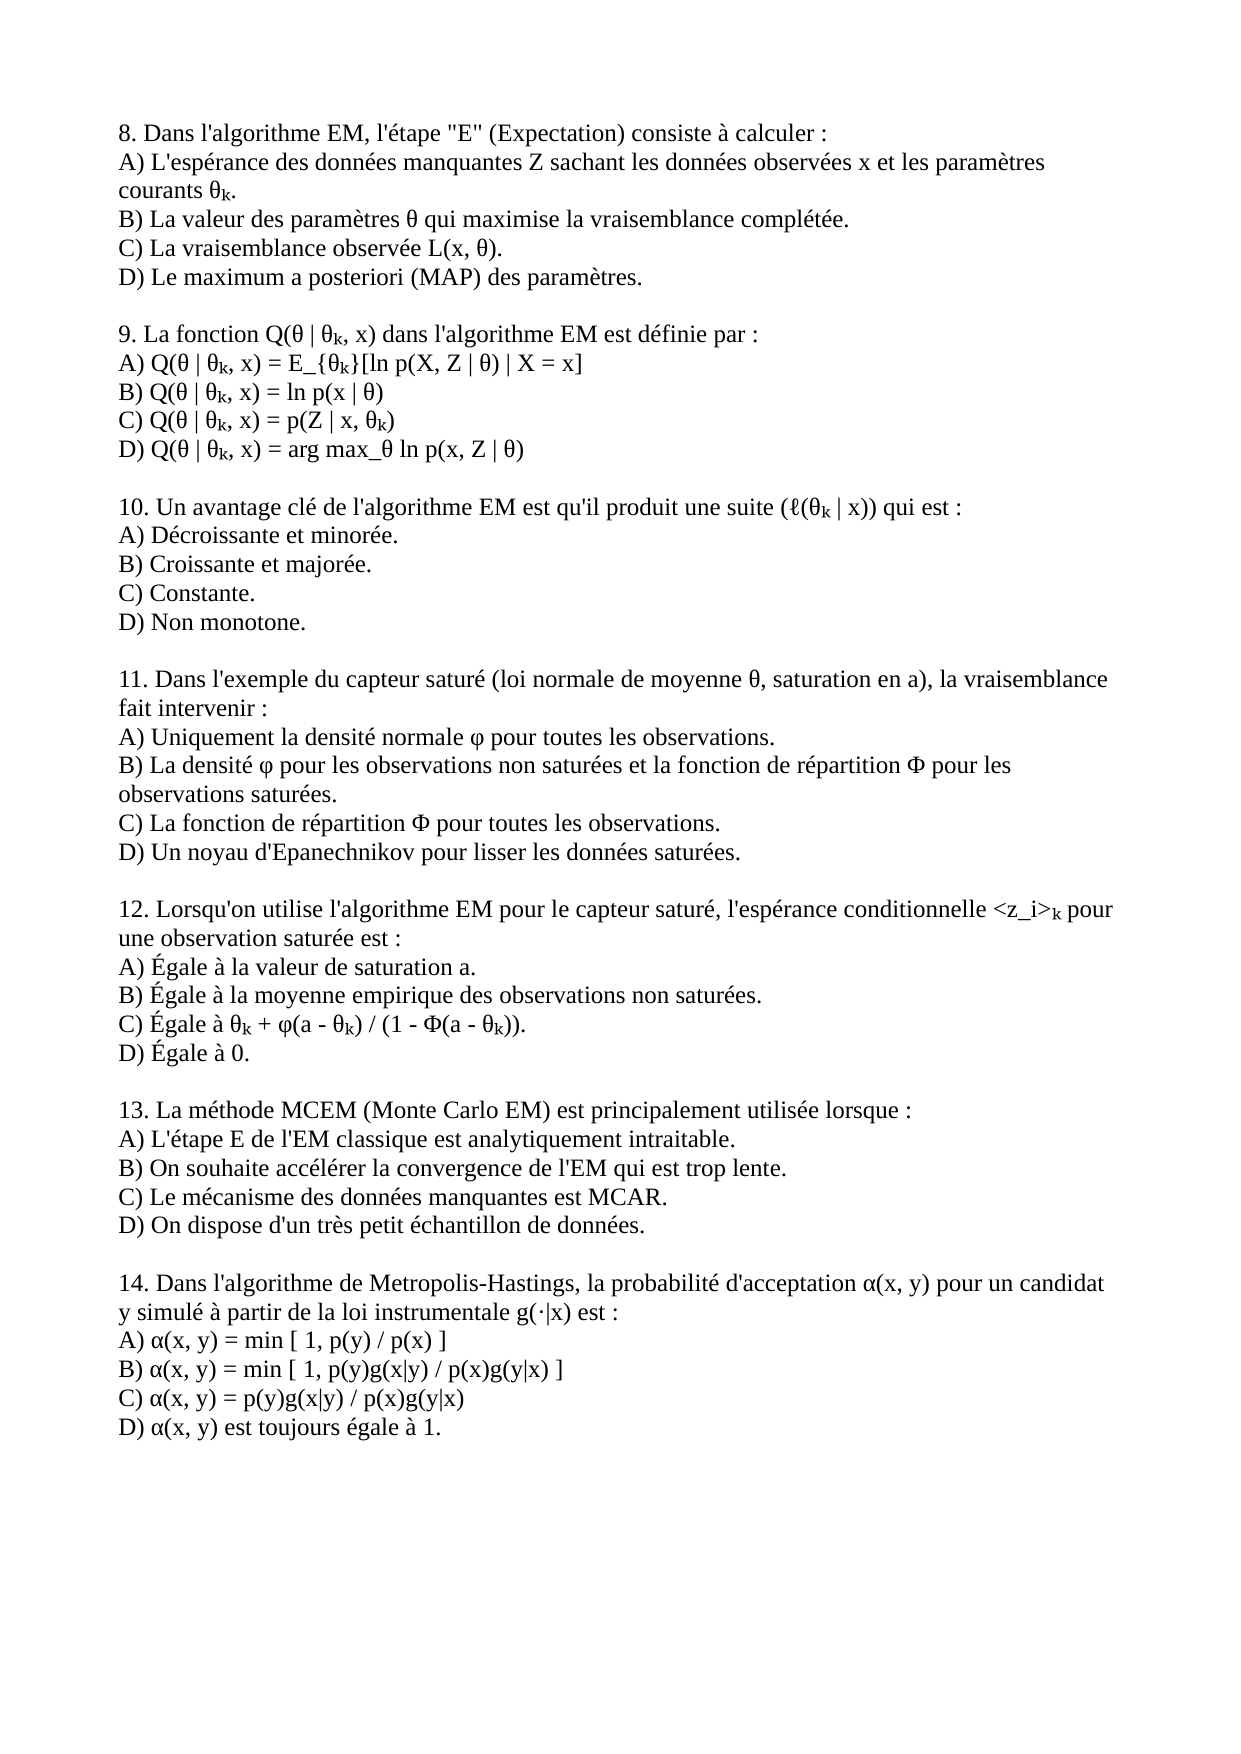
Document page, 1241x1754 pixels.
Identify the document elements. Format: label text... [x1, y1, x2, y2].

text 11. Dans l'exemple du capteur saturé (loi normale de moyenne θ, saturation en a), la vraisemblance fait intervenir : [118, 664, 1122, 722]
text C) Constante. [118, 578, 1122, 607]
text 10. Un avantage clé de l'algorithme EM est qu'il produit une suite (ℓ(θₖ | x)) qui est : [118, 492, 1122, 521]
text D) On dispose d'un très petit échantillon de données. [118, 1211, 1122, 1239]
text D) Non monotone. [118, 607, 1122, 636]
text D) Égale à 0. [118, 1038, 1122, 1067]
text B) Égale à la moyenne empirique des observations non saturées. [118, 981, 1122, 1009]
text 14. Dans l'algorithme de Metropolis-Hastings, la probabilité d'acceptation α(x, y) pour un candidat y simulé à partir de la loi instrumentale g(·|x) est : [118, 1268, 1122, 1326]
text D) Le maximum a posteriori (MAP) des paramètres. [118, 262, 1122, 291]
text C) La fonction de répartition Φ pour toutes les observations. [118, 808, 1122, 837]
text B) La densité φ pour les observations non saturées et la fonction de répartition Φ pour les observations saturées. [118, 751, 1122, 808]
text B) La valeur des paramètres θ qui maximise la vraisemblance complétée. [118, 204, 1122, 233]
text C) Q(θ | θₖ, x) = p(Z | x, θₖ) [118, 406, 1122, 434]
text A) Q(θ | θₖ, x) = E_{θₖ}[ln p(X, Z | θ) | X = x] [118, 348, 1122, 377]
text B) Q(θ | θₖ, x) = ln p(x | θ) [118, 377, 1122, 406]
text B) Croissante et majorée. [118, 549, 1122, 578]
text D) α(x, y) est toujours égale à 1. [118, 1412, 1122, 1441]
text A) Uniquement la densité normale φ pour toutes les observations. [118, 722, 1122, 751]
text A) Décroissante et minorée. [118, 521, 1122, 549]
text C) α(x, y) = p(y)g(x|y) / p(x)g(y|x) [118, 1383, 1122, 1412]
text C) Égale à θₖ + φ(a - θₖ) / (1 - Φ(a - θₖ)). [118, 1009, 1122, 1038]
text 9. La fonction Q(θ | θₖ, x) dans l'algorithme EM est définie par : [118, 319, 1122, 348]
text D) Un noyau d'Epanechnikov pour lisser les données saturées. [118, 837, 1122, 866]
text A) L'espérance des données manquantes Z sachant les données observées x et les paramètres courants θₖ. [118, 147, 1122, 204]
text D) Q(θ | θₖ, x) = arg max_θ ln p(x, Z | θ) [118, 434, 1122, 463]
text C) La vraisemblance observée L(x, θ). [118, 233, 1122, 262]
text B) α(x, y) = min [ 1, p(y)g(x|y) / p(x)g(y|x) ] [118, 1354, 1122, 1383]
text A) L'étape E de l'EM classique est analytiquement intraitable. [118, 1124, 1122, 1153]
text B) On souhaite accélérer la convergence de l'EM qui est trop lente. [118, 1153, 1122, 1182]
text 13. La méthode MCEM (Monte Carlo EM) est principalement utilisée lorsque : [118, 1096, 1122, 1124]
text 8. Dans l'algorithme EM, l'étape "E" (Expectation) consiste à calculer : [118, 118, 1122, 147]
text A) Égale à la valeur de saturation a. [118, 952, 1122, 981]
text 12. Lorsqu'on utilise l'algorithme EM pour le capteur saturé, l'espérance conditionnelle <z_i>ₖ pour une observation saturée est : [118, 894, 1122, 952]
text A) α(x, y) = min [ 1, p(y) / p(x) ] [118, 1326, 1122, 1354]
text C) Le mécanisme des données manquantes est MCAR. [118, 1182, 1122, 1211]
